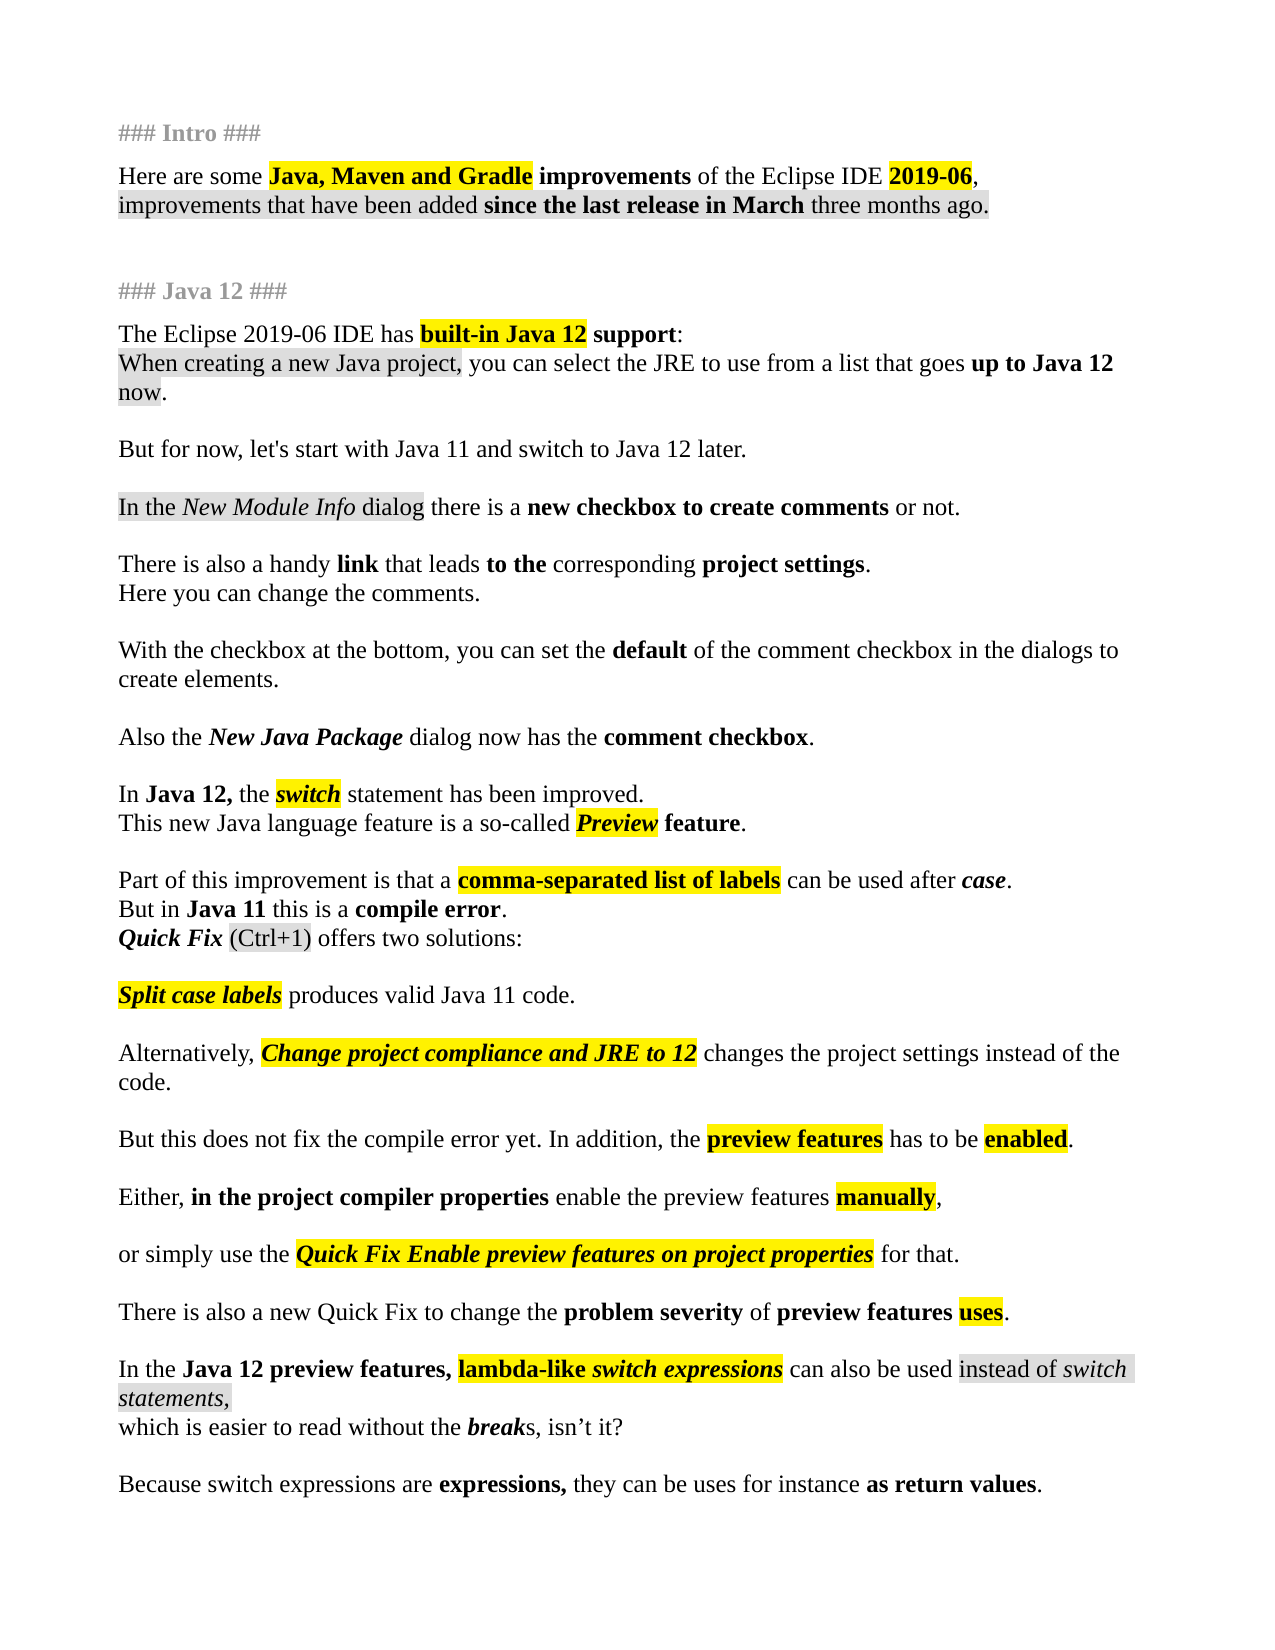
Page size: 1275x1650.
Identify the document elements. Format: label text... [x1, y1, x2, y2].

text Here are some Java, Maven and Gradle improvements of the Eclipse IDE 2019-06, [118, 161, 1157, 190]
text Quick Fix (Ctrl+1) offers two solutions: [118, 923, 1157, 952]
text Split case labels produces valid Java 11 code. [118, 981, 1157, 1009]
text Alternatively, Change project compliance and JRE to 12 changes the project settings instead of the code. [118, 1038, 1157, 1096]
text With the checkbox at the bottom, you can set the default of the comment checkbox in the dialogs to create elements. [118, 636, 1157, 693]
text But this does not fix the compile error yet. In addition, the preview features has to be enabled. [118, 1124, 1157, 1153]
text But for now, let's start with Java 11 and switch to Java 12 later. [118, 434, 1157, 463]
text ### Java 12 ### [118, 276, 1157, 305]
text The Eclipse 2019-06 IDE has built-in Java 12 support: [118, 319, 1157, 348]
text But in Java 11 this is a compile error. [118, 894, 1157, 923]
text Part of this improvement is that a comma-separated list of labels can be used after case. [118, 866, 1157, 894]
text Either, in the project compiler properties enable the preview features manually, [118, 1182, 1157, 1211]
text In the New Module Info dialog there is a new checkbox to create comments or not. [118, 492, 1157, 521]
text In the Java 12 preview features, lambda-like switch expressions can also be used instead of switch statements, [118, 1354, 1157, 1412]
text ### Intro ### [118, 118, 1157, 147]
text or simply use the Quick Fix Enable preview features on project properties for that. [118, 1239, 1157, 1268]
text There is also a handy link that leads to the corresponding project settings. [118, 549, 1157, 578]
text There is also a new Quick Fix to change the problem severity of preview features uses. [118, 1297, 1157, 1326]
text improvements that have been added since the last release in March three months ago. [118, 190, 1157, 219]
text Here you can change the comments. [118, 578, 1157, 607]
text This new Java language feature is a so-called Preview feature. [118, 808, 1157, 837]
text which is easier to read without the breaks, isn’t it? [118, 1412, 1157, 1441]
text In Java 12, the switch statement has been improved. [118, 779, 1157, 808]
text Because switch expressions are expressions, they can be uses for instance as return values. [118, 1469, 1157, 1498]
text When creating a new Java project, you can select the JRE to use from a list that goes up to Java 12 now. [118, 348, 1157, 406]
text Also the New Java Package dialog now has the comment checkbox. [118, 722, 1157, 751]
